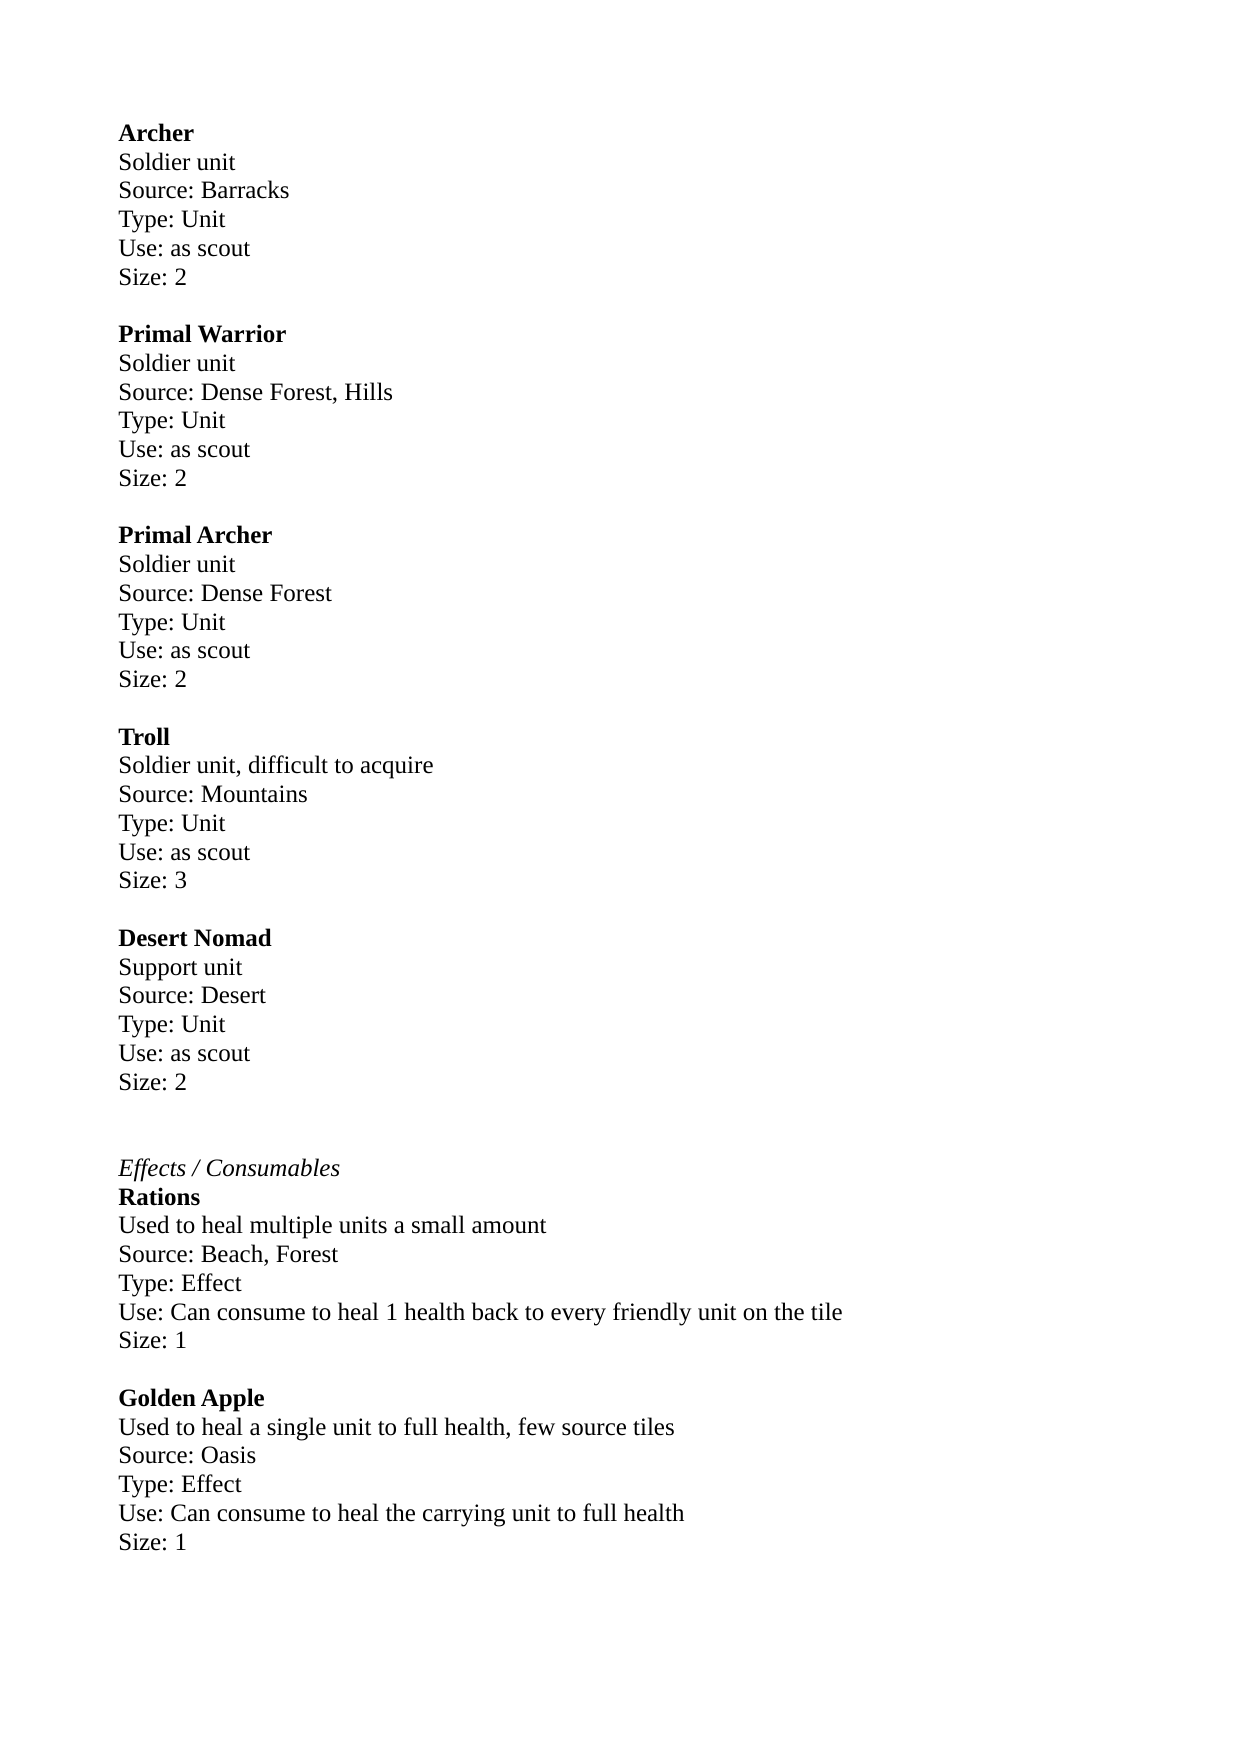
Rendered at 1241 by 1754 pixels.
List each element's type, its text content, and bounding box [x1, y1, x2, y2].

text Source: Desert [118, 981, 1122, 1009]
text Size: 3 [118, 866, 1122, 894]
text Type: Effect [118, 1268, 1122, 1297]
text Soldier unit [118, 549, 1122, 578]
text Source: Barracks [118, 176, 1122, 204]
text Source: Beach, Forest [118, 1239, 1122, 1268]
text Troll [118, 722, 1122, 751]
text Support unit [118, 952, 1122, 981]
text Soldier unit [118, 348, 1122, 377]
text Size: 2 [118, 463, 1122, 492]
text Use: as scout [118, 233, 1122, 262]
text Size: 1 [118, 1326, 1122, 1354]
text Source: Oasis [118, 1441, 1122, 1469]
text Type: Unit [118, 607, 1122, 636]
text Type: Unit [118, 1009, 1122, 1038]
text Use: as scout [118, 636, 1122, 664]
text Primal Archer [118, 521, 1122, 549]
text Rations [118, 1182, 1122, 1211]
text Size: 2 [118, 1067, 1122, 1096]
text Used to heal multiple units a small amount [118, 1211, 1122, 1239]
text Soldier unit [118, 147, 1122, 176]
text Archer [118, 118, 1122, 147]
text Size: 2 [118, 262, 1122, 291]
text Effects / Consumables [118, 1153, 1122, 1182]
text Type: Effect [118, 1469, 1122, 1498]
text Type: Unit [118, 204, 1122, 233]
text Use: Can consume to heal 1 health back to every friendly unit on the tile [118, 1297, 1122, 1326]
text Desert Nomad [118, 923, 1122, 952]
text Type: Unit [118, 406, 1122, 434]
text Use: as scout [118, 1038, 1122, 1067]
text Size: 1 [118, 1527, 1122, 1556]
text Size: 2 [118, 664, 1122, 693]
text Source: Dense Forest, Hills [118, 377, 1122, 406]
text Use: Can consume to heal the carrying unit to full health [118, 1498, 1122, 1527]
text Use: as scout [118, 837, 1122, 866]
text Use: as scout [118, 434, 1122, 463]
text Type: Unit [118, 808, 1122, 837]
text Primal Warrior [118, 319, 1122, 348]
text Source: Mountains [118, 779, 1122, 808]
text Soldier unit, difficult to acquire [118, 751, 1122, 779]
text Used to heal a single unit to full health, few source tiles [118, 1412, 1122, 1441]
text Golden Apple [118, 1383, 1122, 1412]
text Source: Dense Forest [118, 578, 1122, 607]
